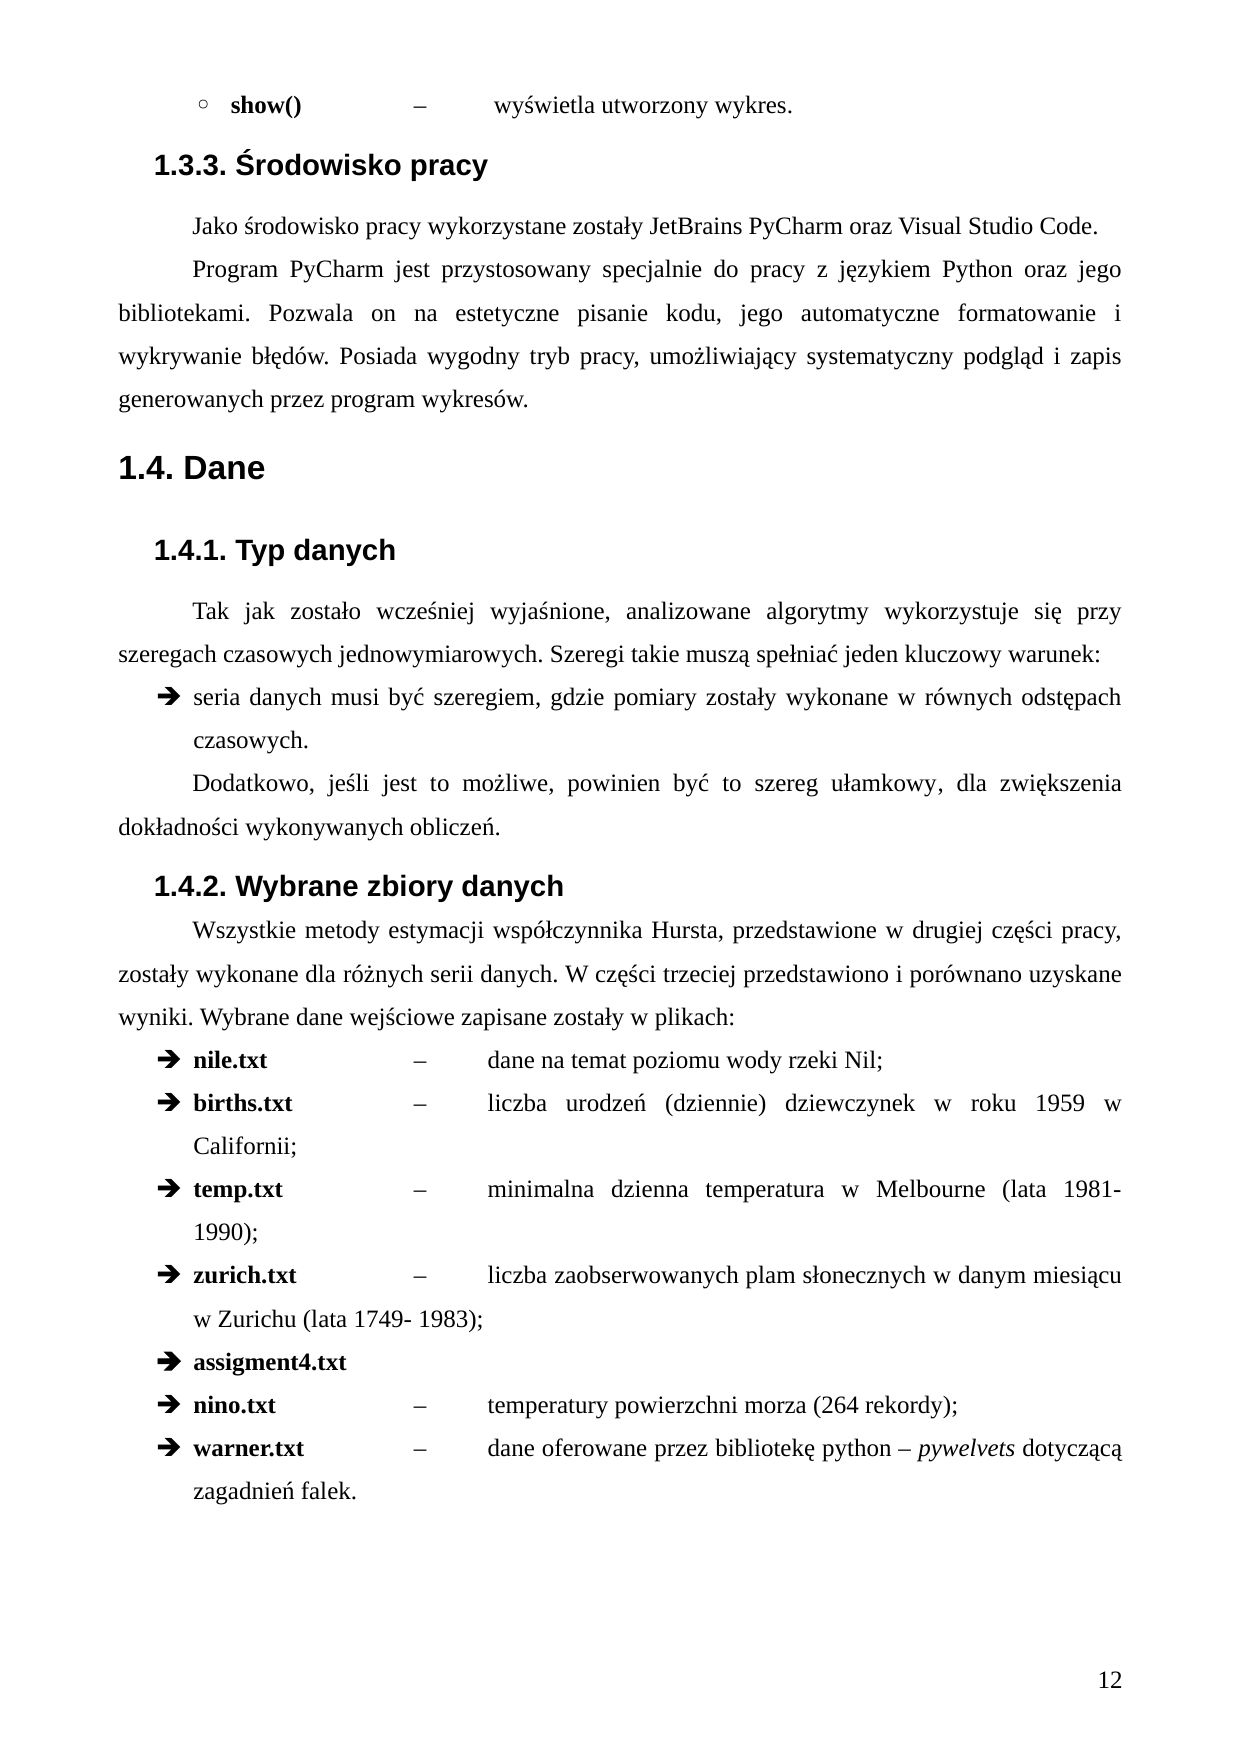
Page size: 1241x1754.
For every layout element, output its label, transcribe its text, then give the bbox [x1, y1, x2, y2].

text Tak jak zostało wcześniej wyjaśnione, analizowane algorytmy wykorzystuje się przy szeregach czasowych jednowymiarowych. Szeregi takie muszą spełniać jeden kluczowy warunek: [118, 596, 1122, 668]
subtitle 1.4.1. Typ danych [153, 533, 1122, 567]
list births.txt – liczba urodzeń (dziennie) dziewczynek w roku 1959 w Californii; [156, 1088, 1122, 1160]
subtitle 1.4.2. Wybrane zbiory danych [153, 869, 1122, 903]
list temp.txt – minimalna dzienna temperatura w Melbourne (lata 1981-1990); [156, 1174, 1122, 1246]
text Jako środowisko pracy wykorzystane zostały JetBrains PyCharm oraz Visual Studio Code. [118, 211, 1122, 240]
text Dodatkowo, jeśli jest to możliwe, powinien być to szereg ułamkowy, dla zwiększenia dokładności wykonywanych obliczeń. [118, 768, 1122, 840]
text Program PyCharm jest przystosowany specjalnie do pracy z językiem Python oraz jego bibliotekami. Pozwala on na estetyczne pisanie kodu, jego automatyczne formatowanie i wykrywanie błędów. Posiada wygodny tryb pracy, umożliwiający systematyczny podgląd i zapis generowanych przez program wykresów. [118, 254, 1122, 413]
text Wszystkie metody estymacji współczynnika Hursta, przedstawione w drugiej części pracy, zostały wykonane dla różnych serii danych. W części trzeciej przedstawiono i porównano uzyskane wyniki. Wybrane dane wejściowe zapisane zostały w plikach: [118, 916, 1122, 1031]
list show() – wyświetla utworzony wykres. [193, 91, 1122, 119]
list assigment4.txt [156, 1347, 1122, 1376]
subtitle 1.4. Dane [118, 448, 1122, 487]
list zurich.txt – liczba zaobserwowanych plam słonecznych w danym miesiącu w Zurichu (lata 1749- 1983); [156, 1261, 1122, 1332]
list warner.txt – dane oferowane przez bibliotekę python – pywelvets dotyczącą zagadnień falek. [156, 1433, 1122, 1505]
list seria danych musi być szeregiem, gdzie pomiary zostały wykonane w równych odstępach czasowych. [156, 682, 1122, 754]
list nile.txt – dane na temat poziomu wody rzeki Nil; [156, 1045, 1122, 1074]
list nino.txt – temperatury powierzchni morza (264 rekordy); [156, 1390, 1122, 1419]
subtitle 1.3.3. Środowisko pracy [118, 148, 1122, 182]
